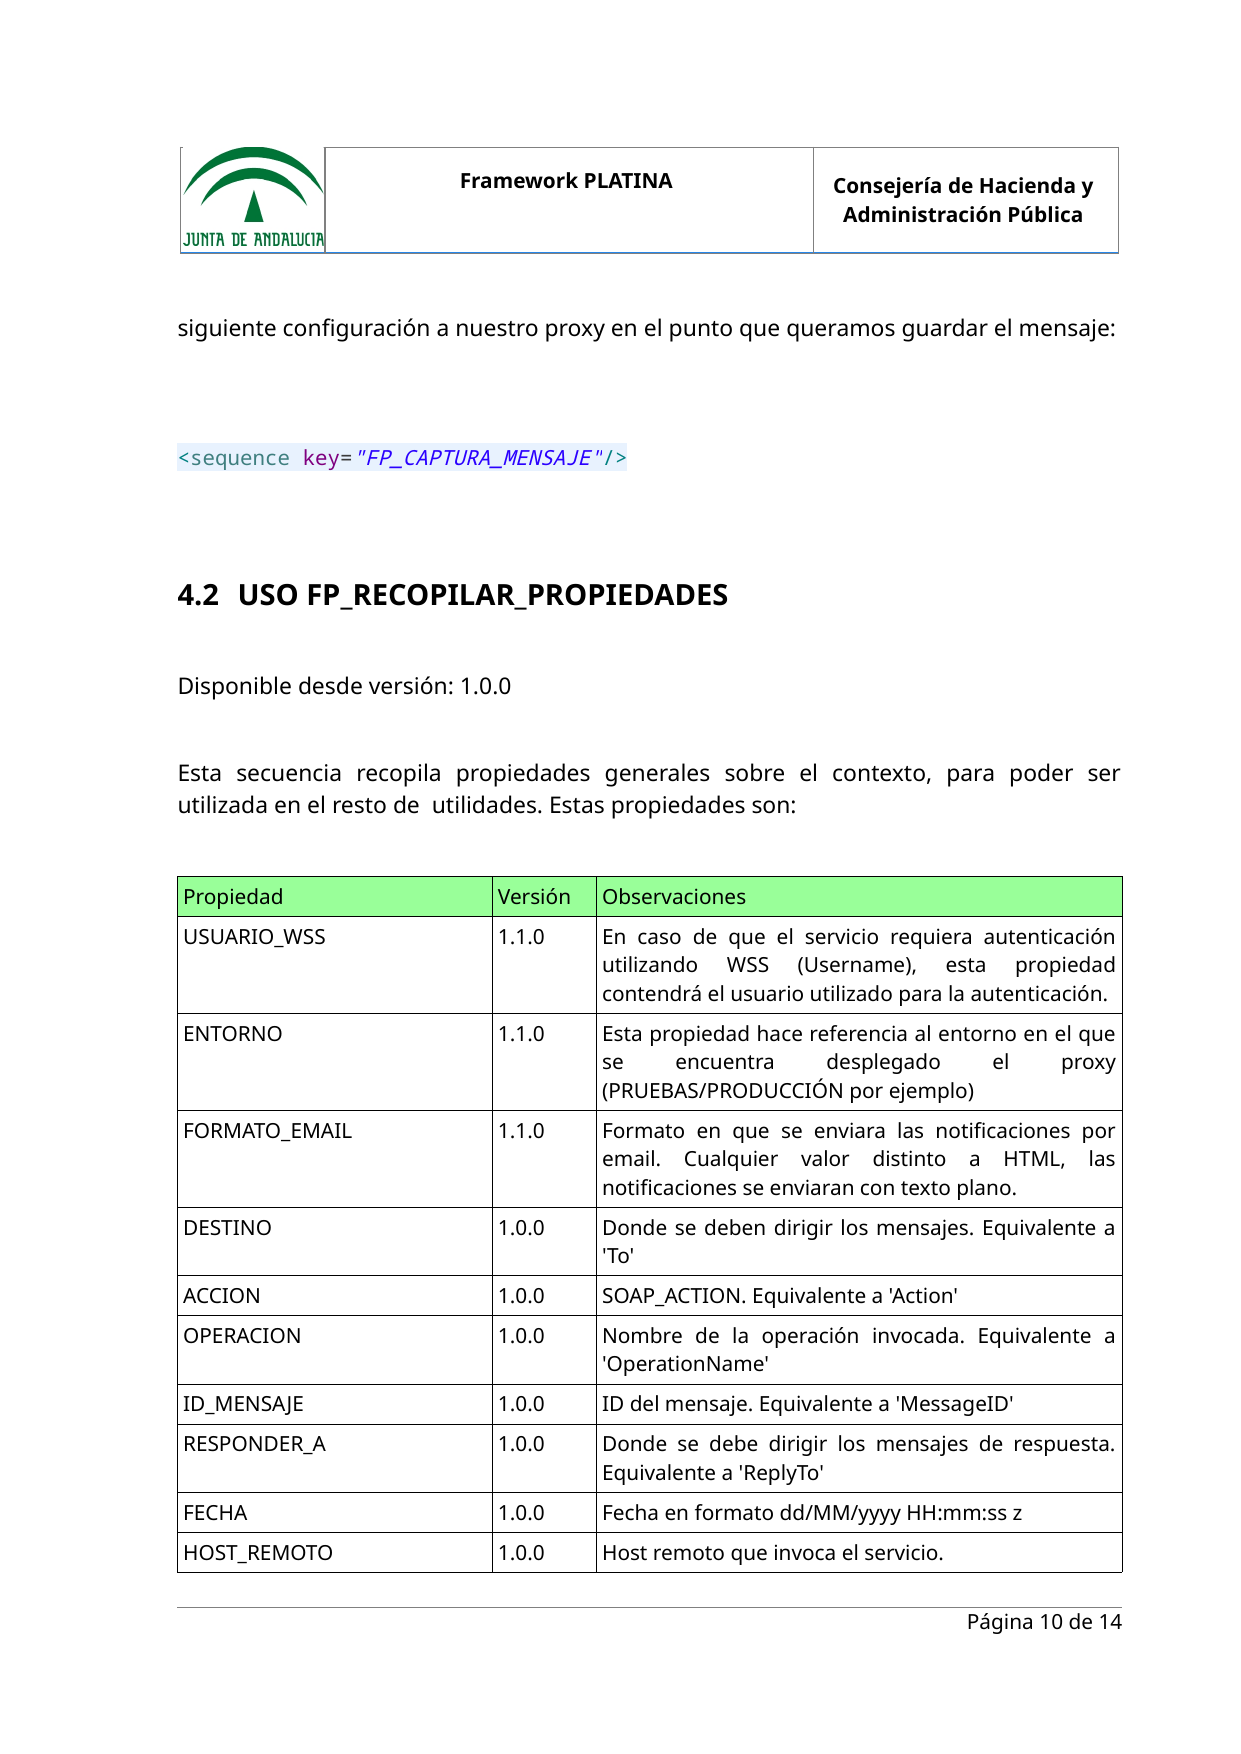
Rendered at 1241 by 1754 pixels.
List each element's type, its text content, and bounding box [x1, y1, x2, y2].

table_cell Donde se deben dirigir los mensajes. Equivalente a 'To' [597, 1208, 1122, 1275]
table_cell OPERACION [178, 1316, 492, 1384]
table_cell 1.1.0 [493, 1014, 596, 1110]
table_cell ID_MENSAJE [178, 1385, 492, 1424]
table_cell 1.0.0 [493, 1425, 596, 1492]
table_cell Formato en que se enviara las notificaciones por email. Cualquier valor distinto a HTML, las notificaciones se enviaran con texto plano. [597, 1111, 1122, 1207]
table_cell USUARIO_WSS [178, 917, 492, 1013]
text Disponible desde versión: 1.0.0 [177, 670, 1122, 701]
table_cell ENTORNO [178, 1014, 492, 1110]
table_cell RESPONDER_A [178, 1425, 492, 1492]
table_cell 1.1.0 [493, 1111, 596, 1207]
table_cell FECHA [178, 1493, 492, 1532]
table_cell Nombre de la operación invocada. Equivalente a 'OperationName' [597, 1316, 1122, 1384]
table_cell HOST_REMOTO [178, 1533, 492, 1572]
text Esta secuencia recopila propiedades generales sobre el contexto, para poder ser utilizada en el resto de utilidades. Estas propiedades son: [177, 757, 1122, 820]
table_cell ACCION [178, 1276, 492, 1315]
table_cell FORMATO_EMAIL [178, 1111, 492, 1207]
table_cell Donde se debe dirigir los mensajes de respuesta. Equivalente a 'ReplyTo' [597, 1425, 1122, 1492]
table_cell SOAP_ACTION. Equivalente a 'Action' [597, 1276, 1122, 1315]
picture [183, 147, 324, 246]
table_cell 1.0.0 [493, 1493, 596, 1532]
table_cell DESTINO [178, 1208, 492, 1275]
table_header Propiedad [178, 877, 492, 916]
text <sequence key="FP_CAPTURA_MENSAJE"/> [177, 443, 1122, 471]
table_cell 1.0.0 [493, 1276, 596, 1315]
table_cell 1.0.0 [493, 1208, 596, 1275]
table_cell Fecha en formato dd/MM/yyyy HH:mm:ss z [597, 1493, 1122, 1532]
table_cell 1.0.0 [493, 1385, 596, 1424]
subtitle USO FP_RECOPILAR_PROPIEDADES [177, 574, 1122, 614]
table_cell ID del mensaje. Equivalente a 'MessageID' [597, 1385, 1122, 1424]
table_header Observaciones [597, 877, 1122, 916]
table_cell 1.1.0 [493, 917, 596, 1013]
table_header Versión [493, 877, 596, 916]
table_cell Host remoto que invoca el servicio. [597, 1533, 1122, 1572]
table_cell Esta propiedad hace referencia al entorno en el que se encuentra desplegado el proxy (PRUEBAS/PRODUCCIÓN por ejemplo) [597, 1014, 1122, 1110]
table_cell 1.0.0 [493, 1316, 596, 1384]
table_cell En caso de que el servicio requiera autenticación utilizando WSS (Username), esta propiedad contendrá el usuario utilizado para la autenticación. [597, 917, 1122, 1013]
text siguiente configuración a nuestro proxy en el punto que queramos guardar el mensaje: [177, 311, 1122, 343]
table_cell 1.0.0 [493, 1533, 596, 1572]
